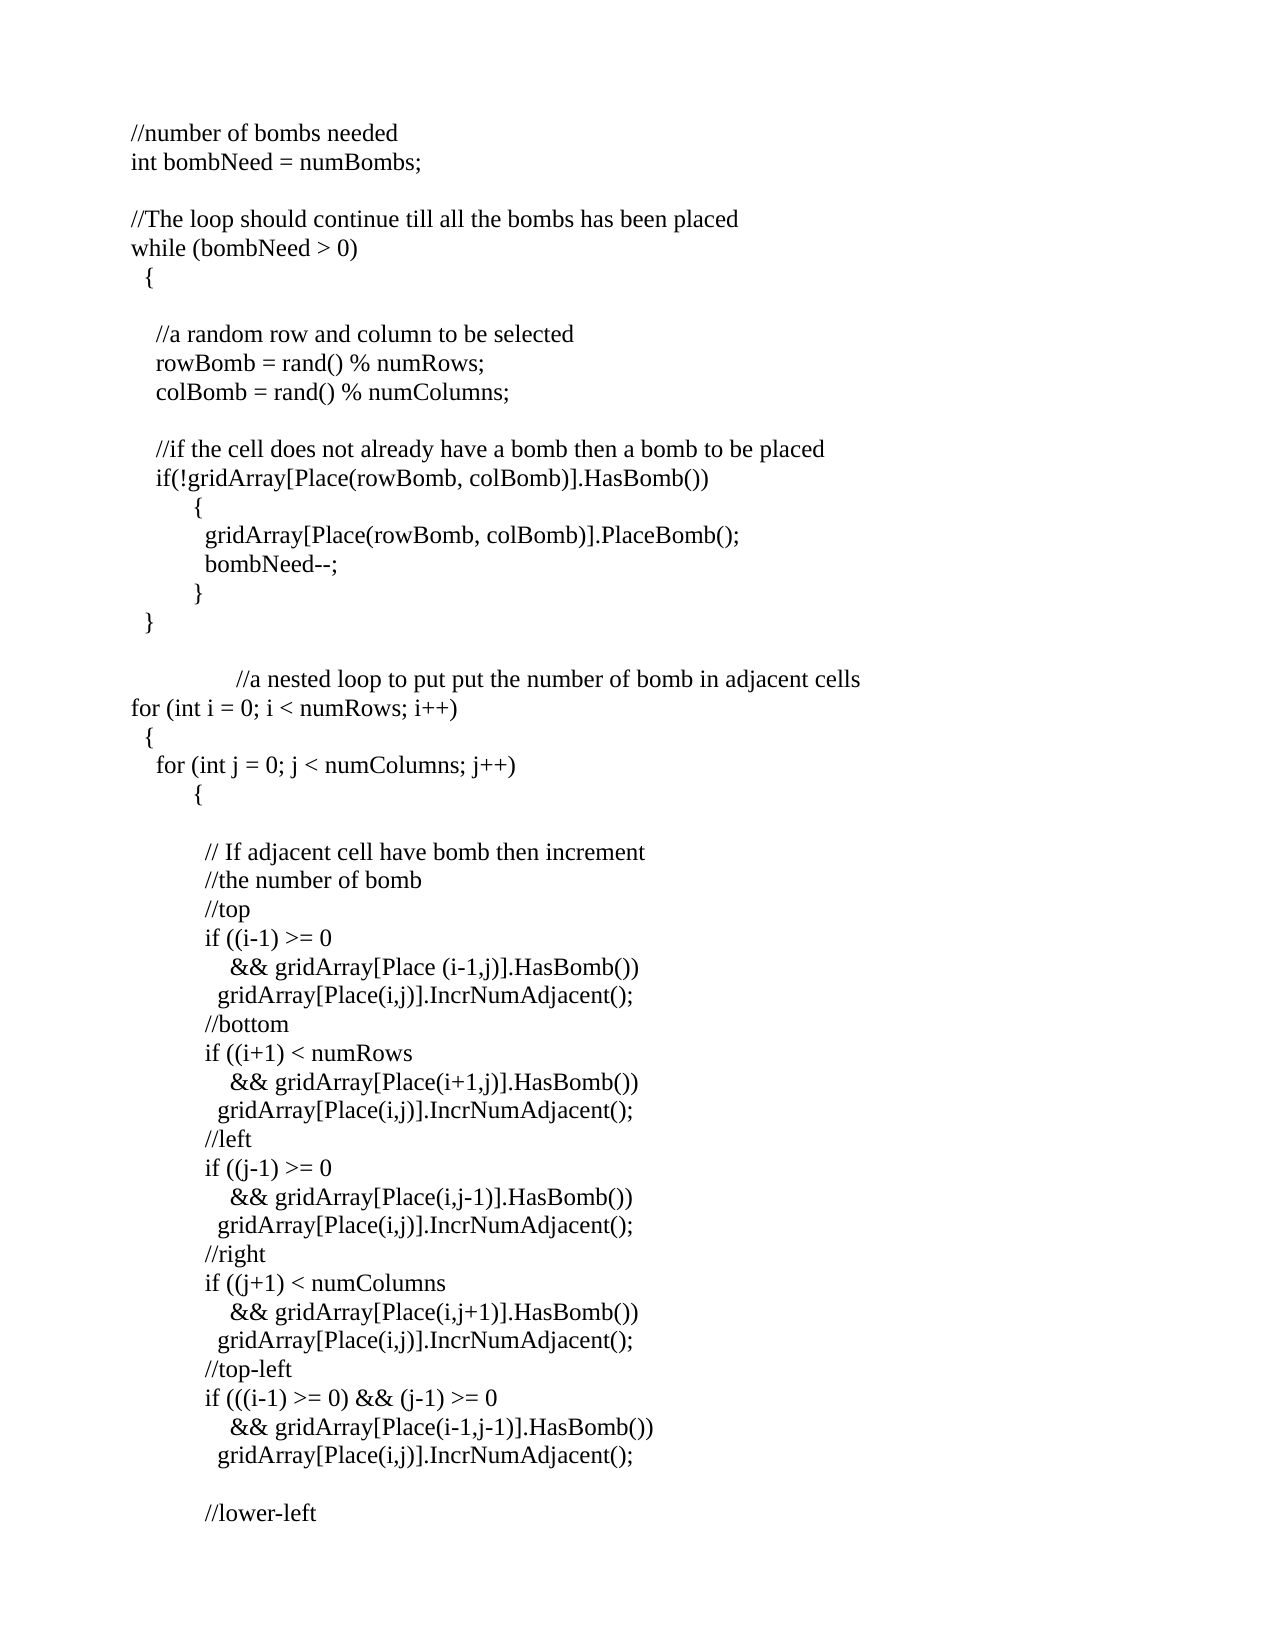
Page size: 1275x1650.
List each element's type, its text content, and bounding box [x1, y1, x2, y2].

text gridArray[Place(i,j)].IncrNumAdjacent(); [118, 1441, 1157, 1469]
text for (int i = 0; i < numRows; i++) [118, 693, 1157, 722]
text //bottom [118, 1009, 1157, 1038]
text // If adjacent cell have bomb then increment [118, 837, 1157, 866]
text for (int j = 0; j < numColumns; j++) [118, 751, 1157, 779]
text { [118, 779, 1157, 808]
text //a nested loop to put put the number of bomb in adjacent cells [118, 664, 1157, 693]
text gridArray[Place(rowBomb, colBomb)].PlaceBomb(); [118, 521, 1157, 549]
text colBomb = rand() % numColumns; [118, 377, 1157, 406]
text //lower-left [118, 1498, 1157, 1527]
text { [118, 262, 1157, 291]
text //right [118, 1239, 1157, 1268]
text if ((i+1) < numRows [118, 1038, 1157, 1067]
text { [118, 722, 1157, 751]
text gridArray[Place(i,j)].IncrNumAdjacent(); [118, 1326, 1157, 1354]
text //number of bombs needed [118, 118, 1157, 147]
text //left [118, 1124, 1157, 1153]
text rowBomb = rand() % numRows; [118, 348, 1157, 377]
text && gridArray[Place(i-1,j-1)].HasBomb()) [118, 1412, 1157, 1441]
text //the number of bomb [118, 866, 1157, 894]
text if (((i-1) >= 0) && (j-1) >= 0 [118, 1383, 1157, 1412]
text && gridArray[Place(i,j-1)].HasBomb()) [118, 1182, 1157, 1211]
text //if the cell does not already have a bomb then a bomb to be placed [118, 434, 1157, 463]
text if ((j-1) >= 0 [118, 1153, 1157, 1182]
text && gridArray[Place(i,j+1)].HasBomb()) [118, 1297, 1157, 1326]
text //The loop should continue till all the bombs has been placed [118, 204, 1157, 233]
text bombNeed--; [118, 549, 1157, 578]
text gridArray[Place(i,j)].IncrNumAdjacent(); [118, 1096, 1157, 1124]
text } [118, 578, 1157, 607]
text && gridArray[Place (i-1,j)].HasBomb()) [118, 952, 1157, 981]
text gridArray[Place(i,j)].IncrNumAdjacent(); [118, 1211, 1157, 1239]
text } [118, 607, 1157, 636]
text gridArray[Place(i,j)].IncrNumAdjacent(); [118, 981, 1157, 1009]
text //top-left [118, 1354, 1157, 1383]
text //top [118, 894, 1157, 923]
text int bombNeed = numBombs; [118, 147, 1157, 176]
text && gridArray[Place(i+1,j)].HasBomb()) [118, 1067, 1157, 1096]
text if(!gridArray[Place(rowBomb, colBomb)].HasBomb()) [118, 463, 1157, 492]
text { [118, 492, 1157, 521]
text while (bombNeed > 0) [118, 233, 1157, 262]
text if ((i-1) >= 0 [118, 923, 1157, 952]
text if ((j+1) < numColumns [118, 1268, 1157, 1297]
text //a random row and column to be selected [118, 319, 1157, 348]
